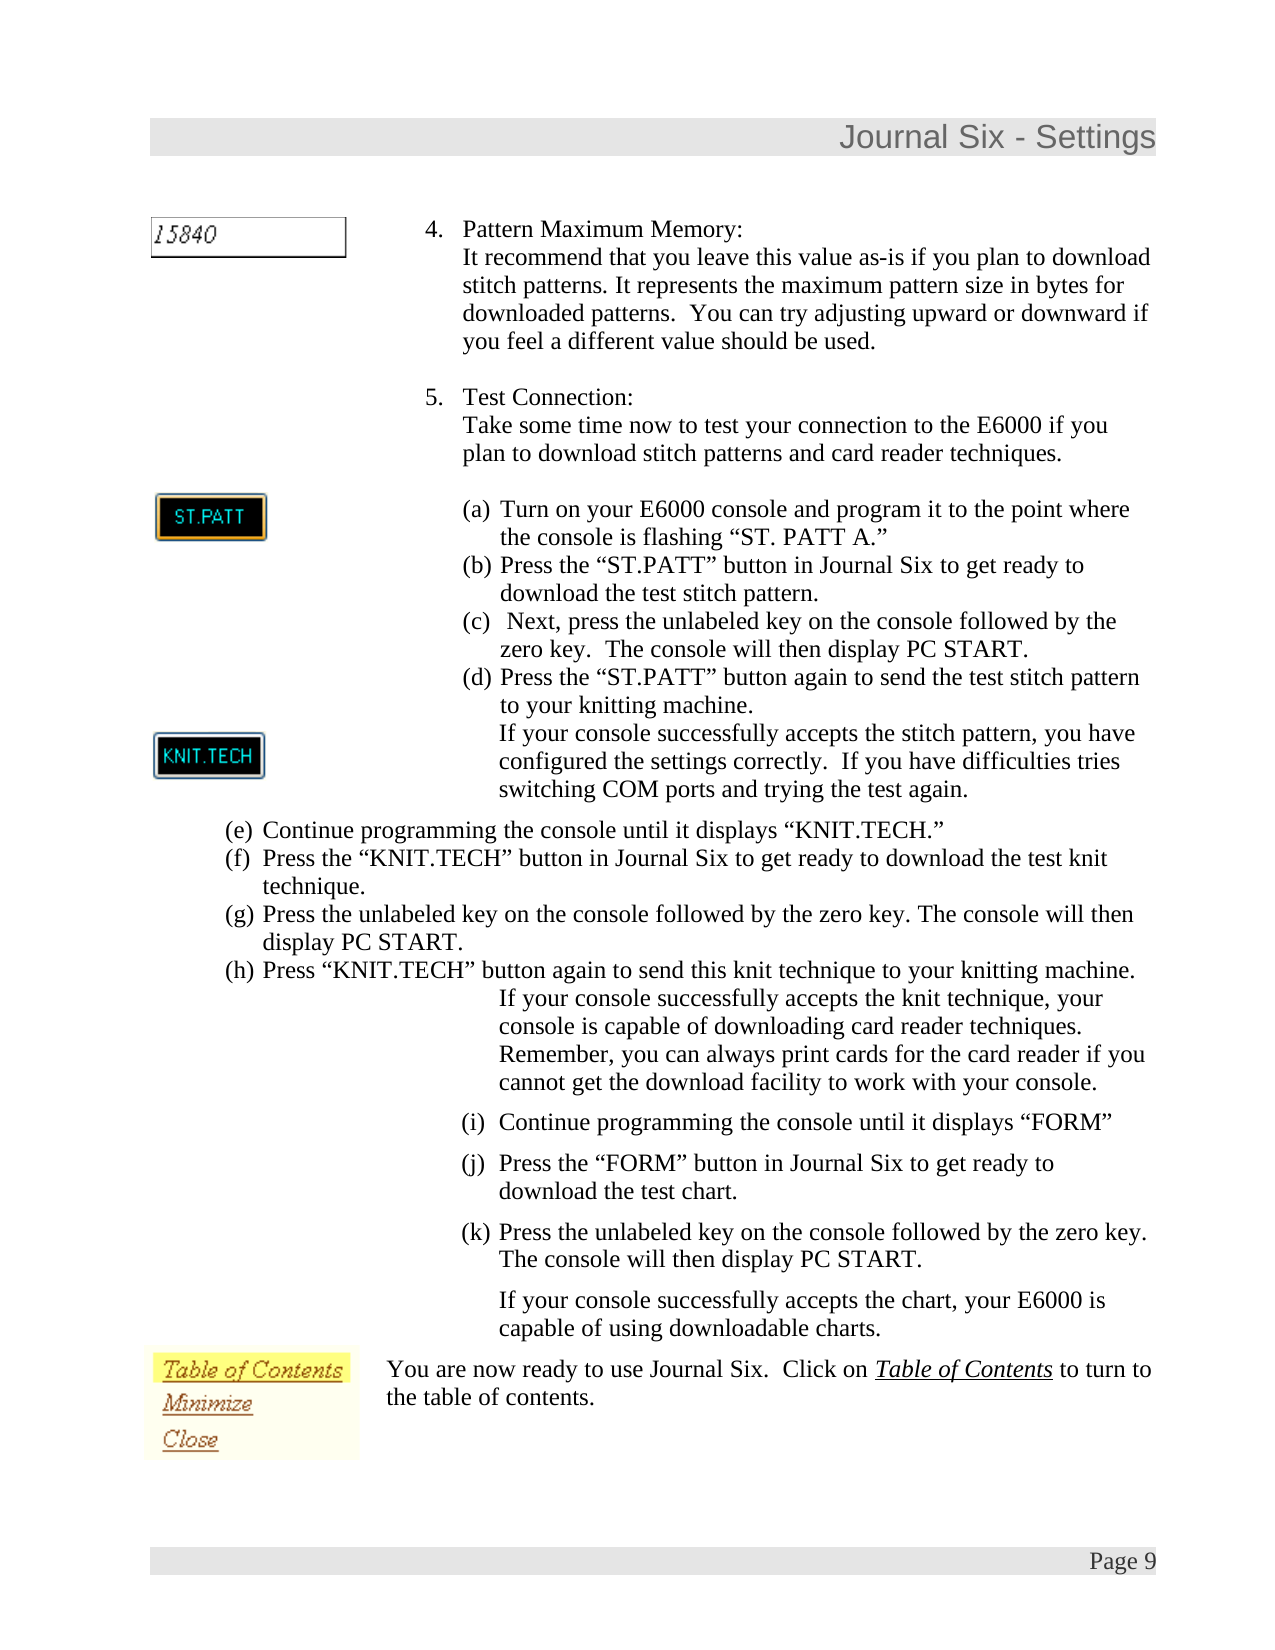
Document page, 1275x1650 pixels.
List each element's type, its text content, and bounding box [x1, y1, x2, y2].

list Turn on your E6000 console and program it to the point where the console is flashing “ST. PATT A.” [462, 495, 1156, 551]
list Press the unlabeled key on the console followed by the zero key. The console will then display PC START. [225, 900, 1156, 956]
picture [151, 217, 347, 258]
list Continue programming the console until it displays “KNIT.TECH.” [225, 816, 1156, 844]
list Pattern Maximum Memory: [425, 215, 1156, 243]
picture [152, 731, 267, 781]
list It recommend that you leave this value as-is if you plan to download stitch patterns. It represents the maximum pattern size in bytes for downloaded patterns. You can try adjusting upward or downward if you feel a different value should be used. [425, 243, 1156, 355]
list Press the “FORM” button in Journal Six to get ready to download the test chart. [461, 1149, 1156, 1205]
list Press the unlabeled key on the console followed by the zero key. The console will then display PC START. [461, 1217, 1156, 1273]
list If your console successfully accepts the stitch pattern, you have configured the settings correctly. If you have difficulties tries switching COM ports and trying the test again. [461, 719, 1156, 803]
list If your console successfully accepts the knit technique, your console is capable of downloading card reader techniques. Remember, you can always print cards for the card reader if you cannot get the download facility to work with your console. [461, 984, 1156, 1096]
text You are now ready to use Journal Six. Click on Table of Contents to turn to the table of contents. [386, 1354, 1156, 1411]
list Press the “KNIT.TECH” button in Journal Six to get ready to download the test knit technique. [225, 844, 1156, 900]
picture [144, 1345, 360, 1460]
list Press “KNIT.TECH” button again to send this knit technique to your knitting machine. [225, 956, 1156, 984]
picture [154, 492, 269, 543]
list If your console successfully accepts the chart, your E6000 is capable of using downloadable charts. [461, 1286, 1156, 1342]
list Take some time now to test your connection to the E6000 if you plan to download stitch patterns and card reader techniques. [425, 411, 1156, 467]
list Test Connection: [425, 383, 1156, 411]
list Next, press the unlabeled key on the console followed by the zero key. The console will then display PC START. [462, 607, 1156, 663]
list Press the “ST.PATT” button again to send the test stitch pattern to your knitting machine. [462, 663, 1156, 719]
list Press the “ST.PATT” button in Journal Six to get ready to download the test stitch pattern. [462, 551, 1156, 607]
list Continue programming the console until it displays “FORM” [461, 1108, 1156, 1136]
